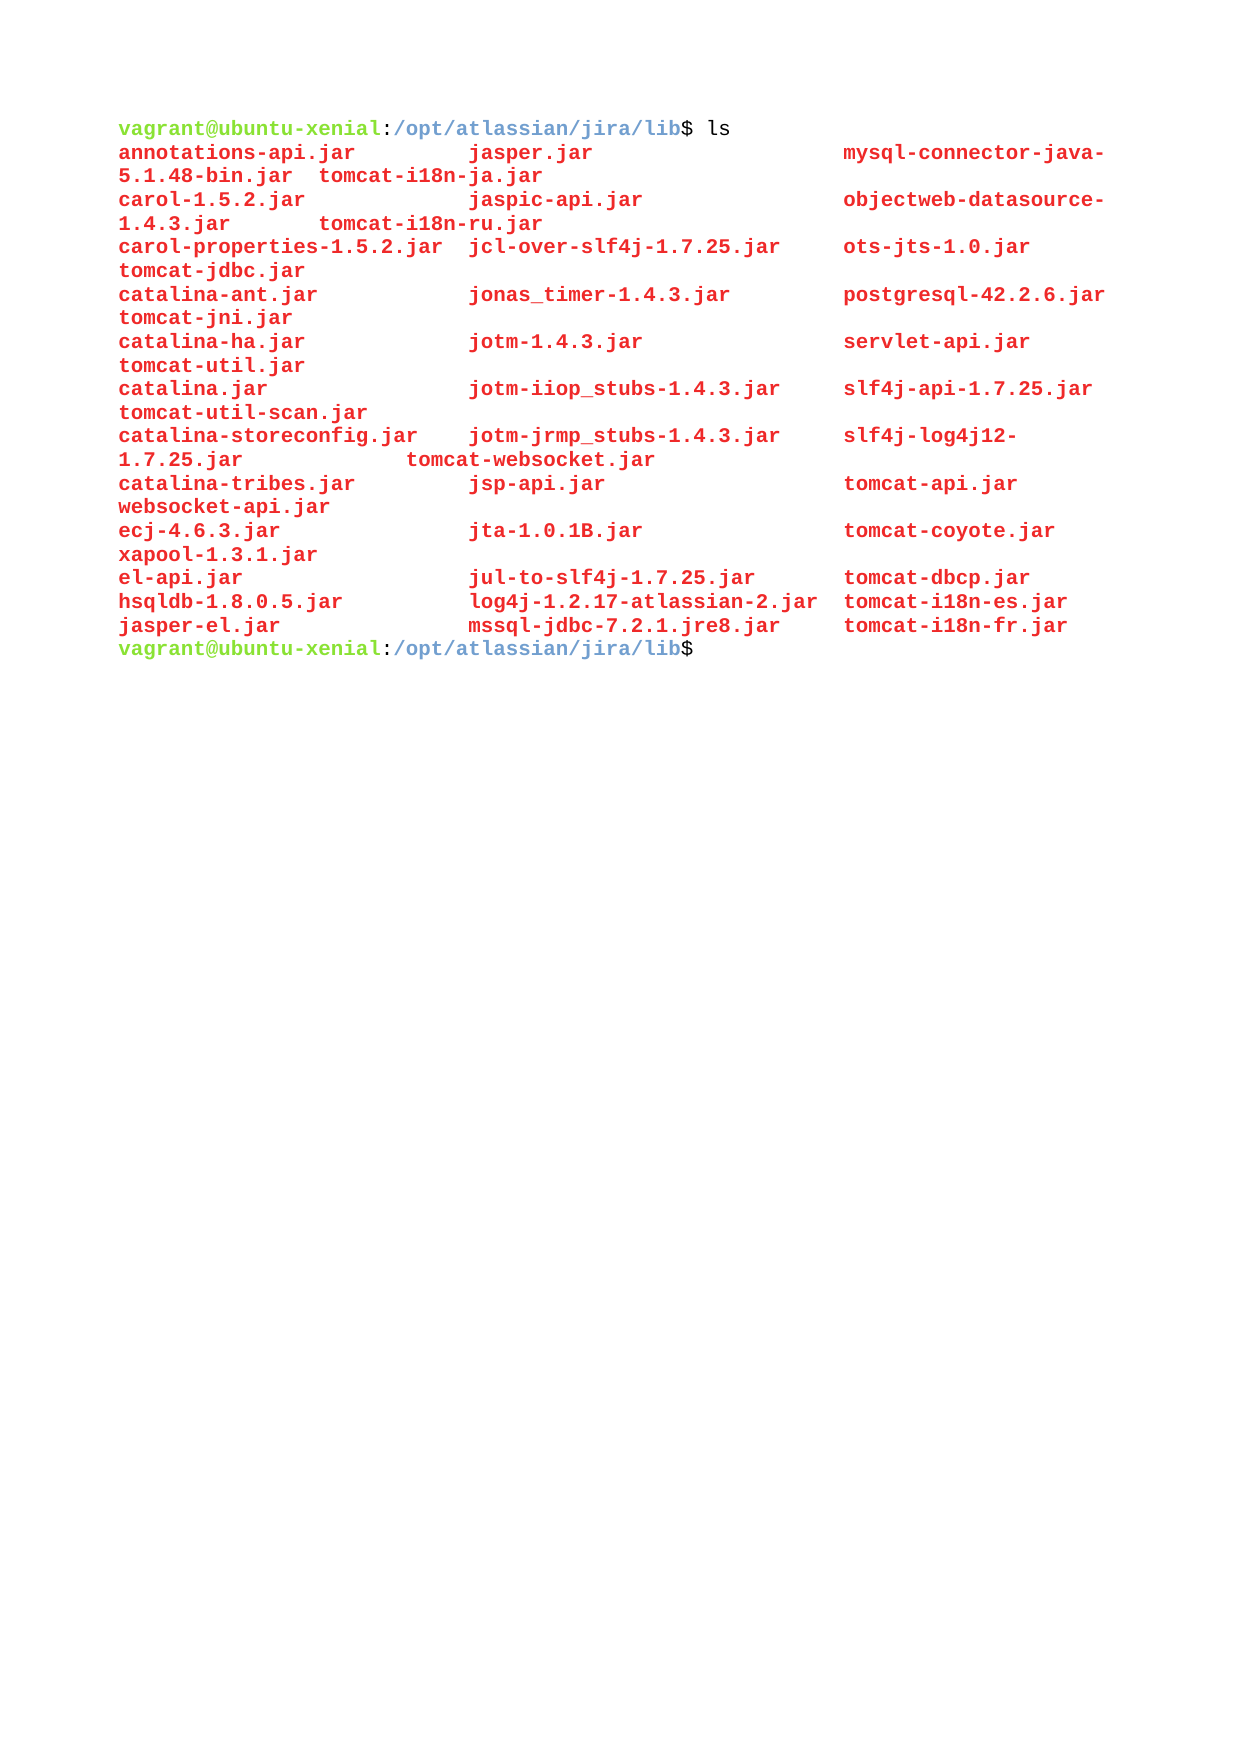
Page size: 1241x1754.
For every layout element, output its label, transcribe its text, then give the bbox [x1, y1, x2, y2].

text carol-1.5.2.jar jaspic-api.jar objectweb-datasource-1.4.3.jar tomcat-i18n-ru.jar [118, 189, 1122, 236]
text catalina-ha.jar jotm-1.4.3.jar servlet-api.jar tomcat-util.jar [118, 331, 1122, 378]
text catalina-storeconfig.jar jotm-jrmp_stubs-1.4.3.jar slf4j-log4j12-1.7.25.jar tomcat-websocket.jar [118, 426, 1122, 473]
text catalina.jar jotm-iiop_stubs-1.4.3.jar slf4j-api-1.7.25.jar tomcat-util-scan.jar [118, 378, 1122, 426]
text annotations-api.jar jasper.jar mysql-connector-java-5.1.48-bin.jar tomcat-i18n-ja.jar [118, 142, 1122, 189]
text vagrant@ubuntu-xenial:/opt/atlassian/jira/lib$ ls [118, 118, 1122, 142]
text carol-properties-1.5.2.jar jcl-over-slf4j-1.7.25.jar ots-jts-1.0.jar tomcat-jdbc.jar [118, 236, 1122, 284]
text ecj-4.6.3.jar jta-1.0.1B.jar tomcat-coyote.jar xapool-1.3.1.jar [118, 520, 1122, 567]
text jasper-el.jar mssql-jdbc-7.2.1.jre8.jar tomcat-i18n-fr.jar [118, 615, 1122, 638]
text catalina-tribes.jar jsp-api.jar tomcat-api.jar websocket-api.jar [118, 473, 1122, 520]
text catalina-ant.jar jonas_timer-1.4.3.jar postgresql-42.2.6.jar tomcat-jni.jar [118, 284, 1122, 331]
text vagrant@ubuntu-xenial:/opt/atlassian/jira/lib$ [118, 638, 1122, 662]
text el-api.jar jul-to-slf4j-1.7.25.jar tomcat-dbcp.jar [118, 567, 1122, 591]
text hsqldb-1.8.0.5.jar log4j-1.2.17-atlassian-2.jar tomcat-i18n-es.jar [118, 591, 1122, 615]
